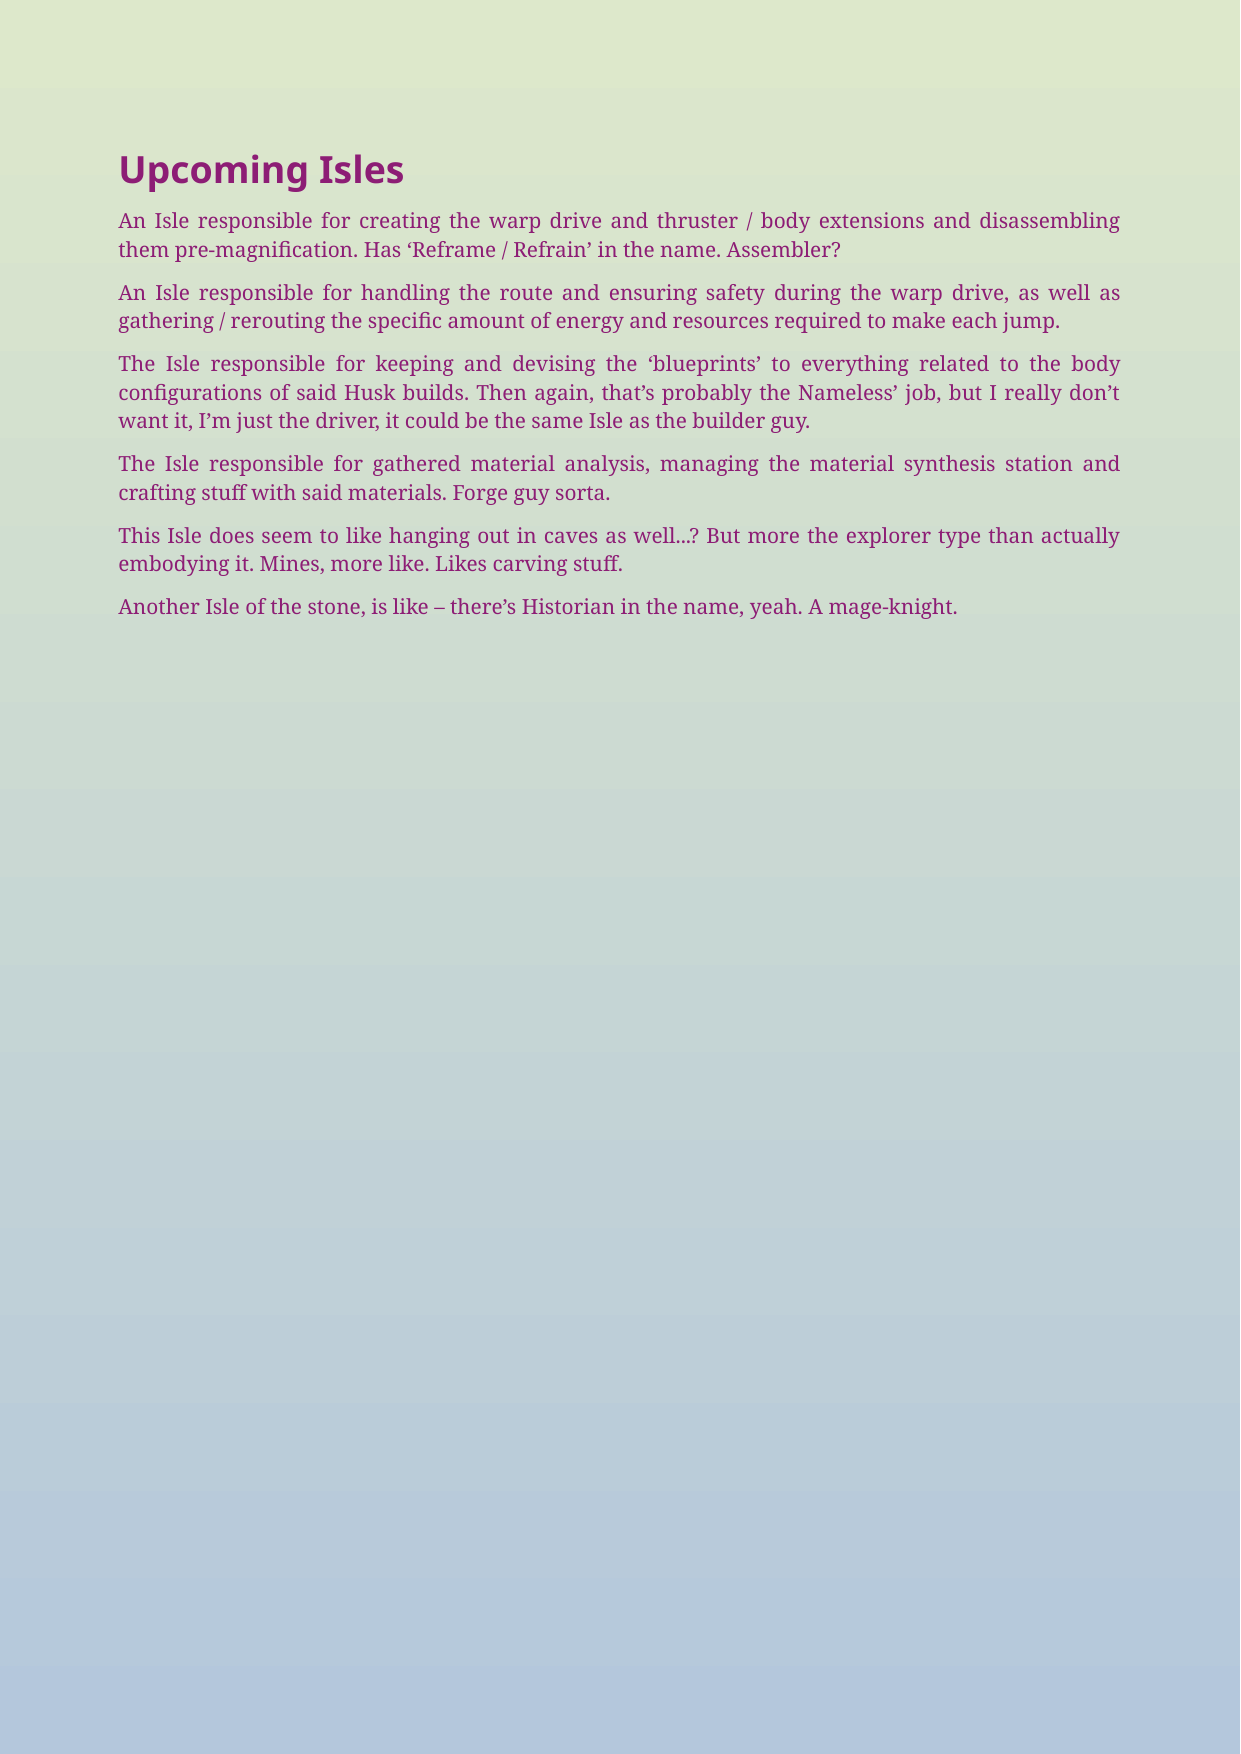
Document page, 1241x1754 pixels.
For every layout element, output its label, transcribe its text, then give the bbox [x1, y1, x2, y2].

text An Isle responsible for creating the warp drive and thruster / body extensions and disassembling them pre-magnification. Has ‘Reframe / Refrain’ in the name. Assembler? [118, 207, 1122, 263]
text Another Isle of the stone, is like – there’s Historian in the name, yeah. A mage-knight. [118, 592, 1122, 621]
subtitle Upcoming Isles [118, 143, 1122, 194]
text This Isle does seem to like hanging out in caves as well...? But more the explorer type than actually embodying it. Mines, more like. Likes carving stuff. [118, 521, 1122, 578]
text The Isle responsible for keeping and devising the ‘blueprints’ to everything related to the body configurations of said Husk builds. Then again, that’s probably the Nameless’ job, but I really don’t want it, I’m just the driver, it could be the same Isle as the builder guy. [118, 349, 1122, 435]
text An Isle responsible for handling the route and ensuring safety during the warp drive, as well as gathering / rerouting the specific amount of energy and resources required to make each jump. [118, 278, 1122, 335]
text The Isle responsible for gathered material analysis, managing the material synthesis station and crafting stuff with said materials. Forge guy sorta. [118, 449, 1122, 506]
